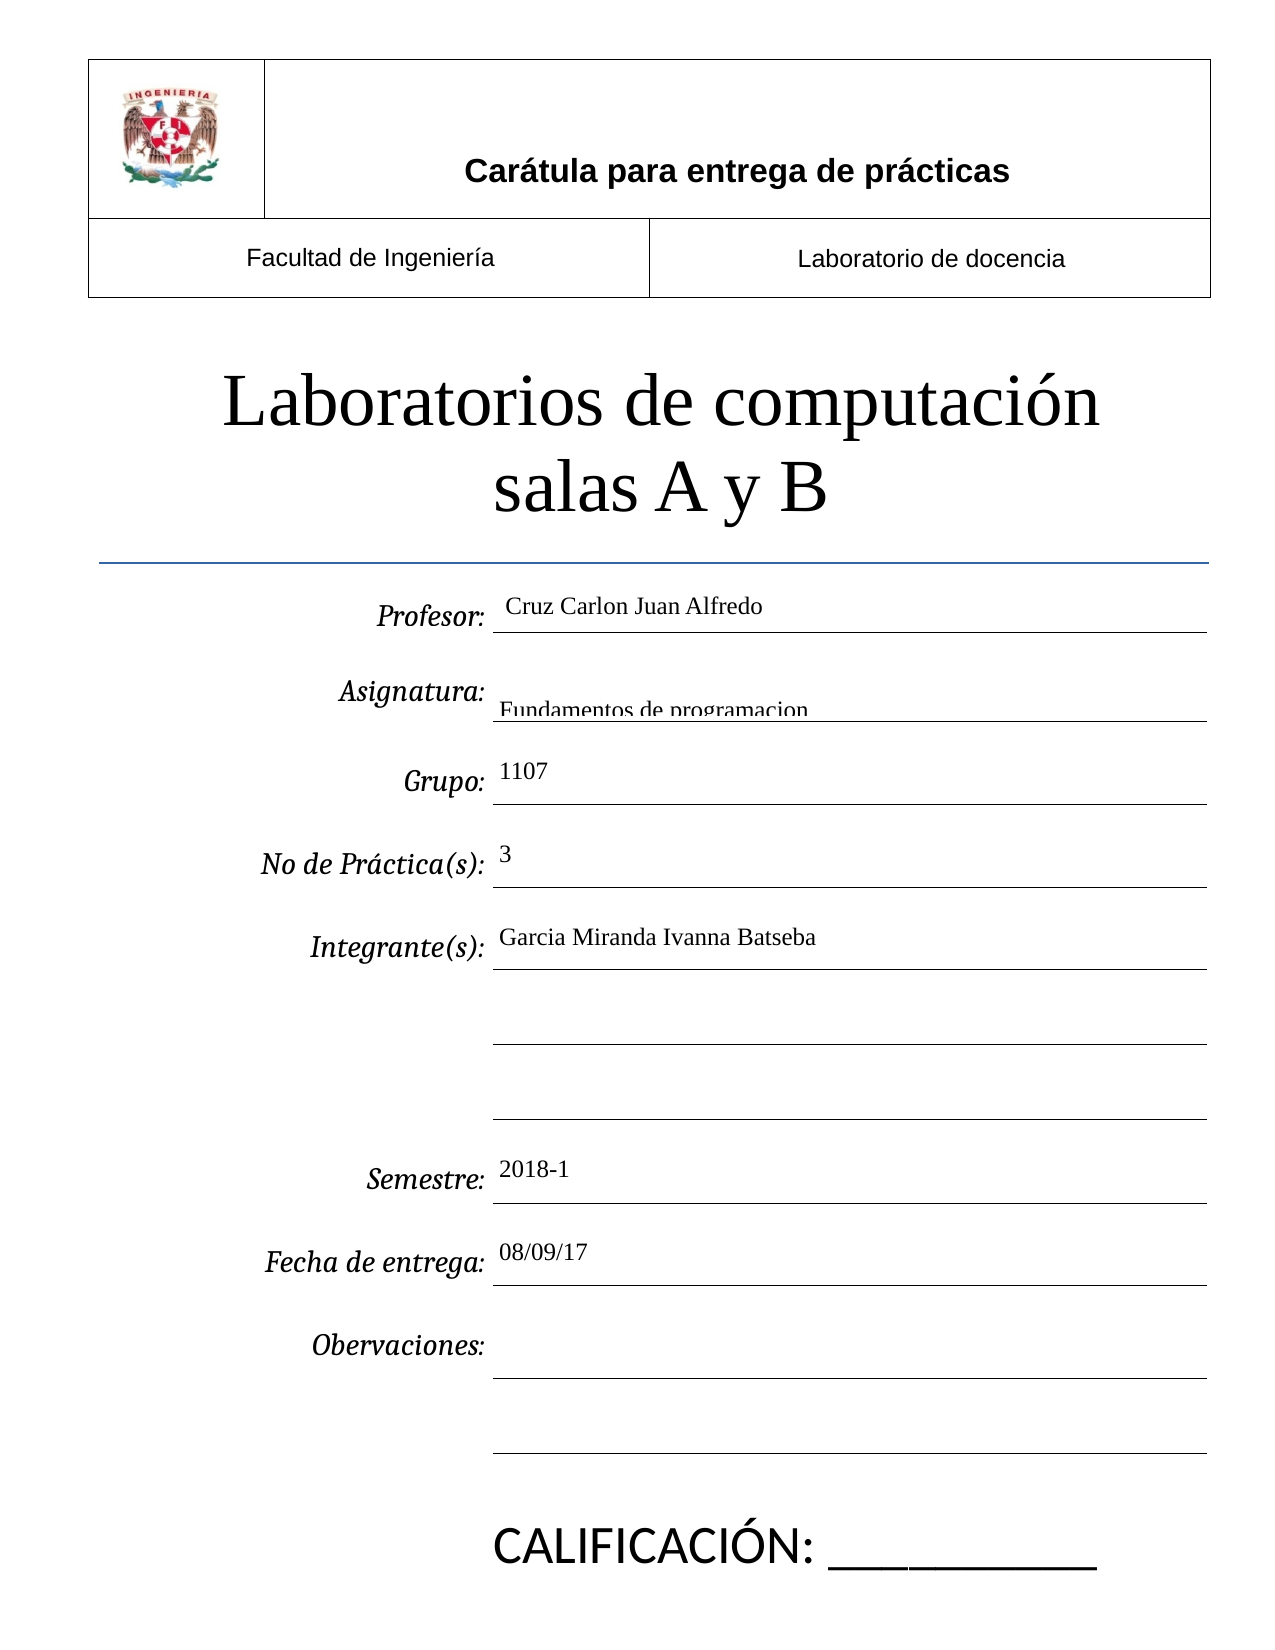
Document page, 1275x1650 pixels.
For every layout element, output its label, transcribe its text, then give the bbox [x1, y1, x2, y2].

text CALIFICACIÓN: __________ [118, 1511, 1205, 1577]
table_cell 1107 [493, 722, 1207, 804]
table_cell [493, 1379, 1207, 1453]
table_cell 3 [493, 805, 1207, 887]
table_header Cruz Carlon Juan Alfredo [493, 564, 1207, 631]
table_cell [493, 970, 1207, 1044]
text Laboratorios de computación [118, 355, 1205, 441]
table_cell Fecha de entrega: [118, 1203, 493, 1285]
table_cell Integrante(s): [118, 887, 493, 969]
table_cell Semestre: [118, 1119, 493, 1202]
table_cell Garcia Miranda Ivanna Batseba [493, 888, 1207, 969]
table_cell Laboratorio de docencia [650, 219, 1210, 297]
table_header Profesor: [118, 564, 493, 631]
table_header [118, 556, 493, 562]
table_cell [493, 1045, 1207, 1119]
table_cell Fundamentos de programacion [493, 633, 1207, 721]
table_cell Obervaciones: [118, 1285, 493, 1378]
text salas A y B [118, 441, 1205, 528]
table_cell [118, 1044, 493, 1119]
table_cell 08/09/17 [493, 1204, 1207, 1285]
table_cell Facultad de Ingeniería [89, 219, 649, 297]
table_cell [118, 969, 493, 1044]
table_cell [493, 1286, 1207, 1378]
table_cell 2018-1 [493, 1120, 1207, 1202]
table_header [493, 556, 1207, 562]
table_cell [118, 1378, 493, 1453]
table_header [89, 60, 264, 217]
table_header Carátula para entrega de prácticas [265, 60, 1210, 217]
table_cell Asignatura: [118, 631, 493, 721]
table_cell No de Práctica(s): [118, 804, 493, 887]
table_cell Grupo: [118, 721, 493, 804]
